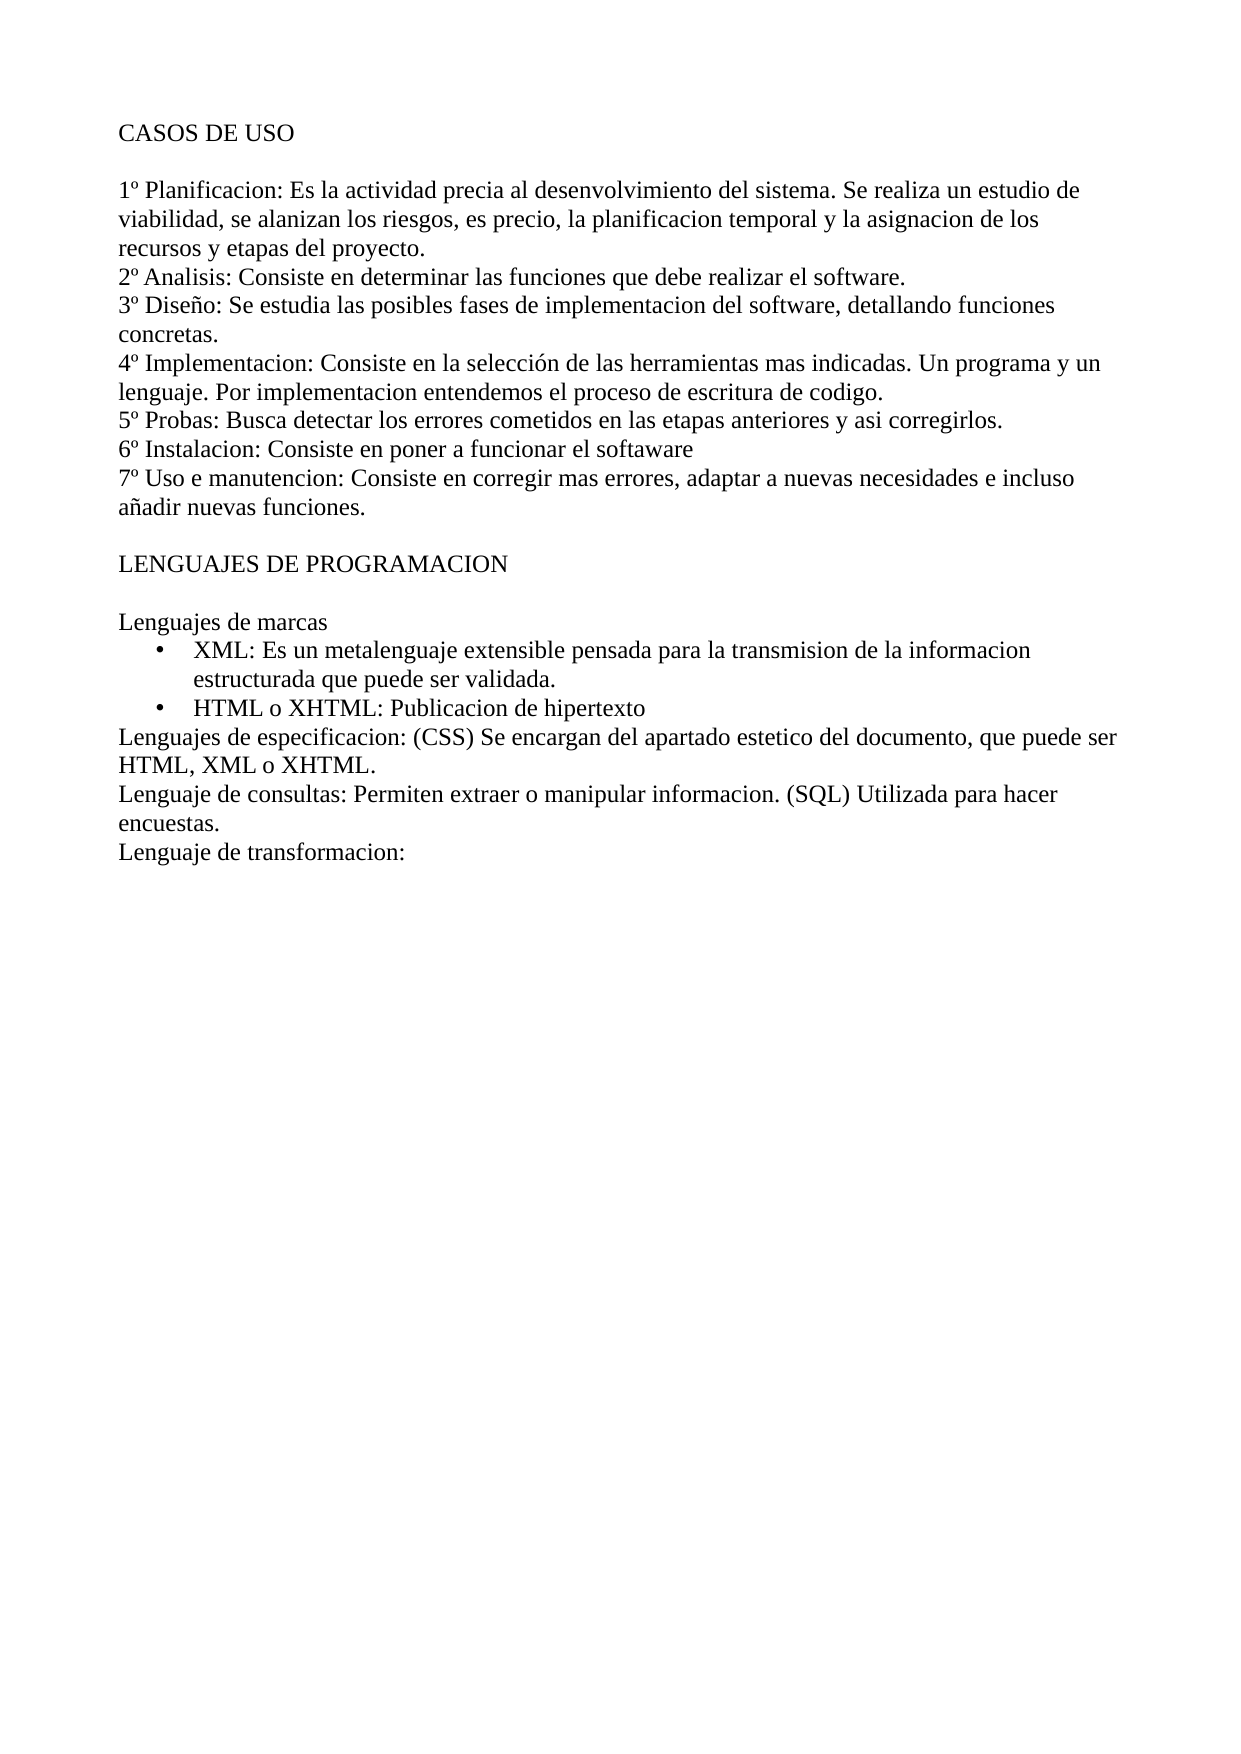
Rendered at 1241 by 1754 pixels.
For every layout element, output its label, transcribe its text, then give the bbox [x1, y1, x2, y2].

text 5º Probas: Busca detectar los errores cometidos en las etapas anteriores y asi corregirlos. [118, 406, 1122, 434]
list XML: Es un metalenguaje extensible pensada para la transmision de la informacion estructurada que puede ser validada. [156, 636, 1122, 693]
text 6º Instalacion: Consiste en poner a funcionar el softaware [118, 434, 1122, 463]
text Lenguaje de transformacion: [118, 837, 1122, 866]
text Lenguajes de especificacion: (CSS) Se encargan del apartado estetico del documento, que puede ser HTML, XML o XHTML. [118, 722, 1122, 779]
text 7º Uso e manutencion: Consiste en corregir mas errores, adaptar a nuevas necesidades e incluso añadir nuevas funciones. [118, 463, 1122, 521]
text CASOS DE USO [118, 118, 1122, 147]
text LENGUAJES DE PROGRAMACION [118, 549, 1122, 578]
text Lenguajes de marcas [118, 607, 1122, 636]
text 4º Implementacion: Consiste en la selección de las herramientas mas indicadas. Un programa y un lenguaje. Por implementacion entendemos el proceso de escritura de codigo. [118, 348, 1122, 406]
list HTML o XHTML: Publicacion de hipertexto [156, 693, 1122, 722]
text Lenguaje de consultas: Permiten extraer o manipular informacion. (SQL) Utilizada para hacer encuestas. [118, 779, 1122, 837]
text 2º Analisis: Consiste en determinar las funciones que debe realizar el software. [118, 262, 1122, 291]
text 3º Diseño: Se estudia las posibles fases de implementacion del software, detallando funciones concretas. [118, 291, 1122, 348]
text 1º Planificacion: Es la actividad precia al desenvolvimiento del sistema. Se realiza un estudio de viabilidad, se alanizan los riesgos, es precio, la planificacion temporal y la asignacion de los recursos y etapas del proyecto. [118, 176, 1122, 262]
